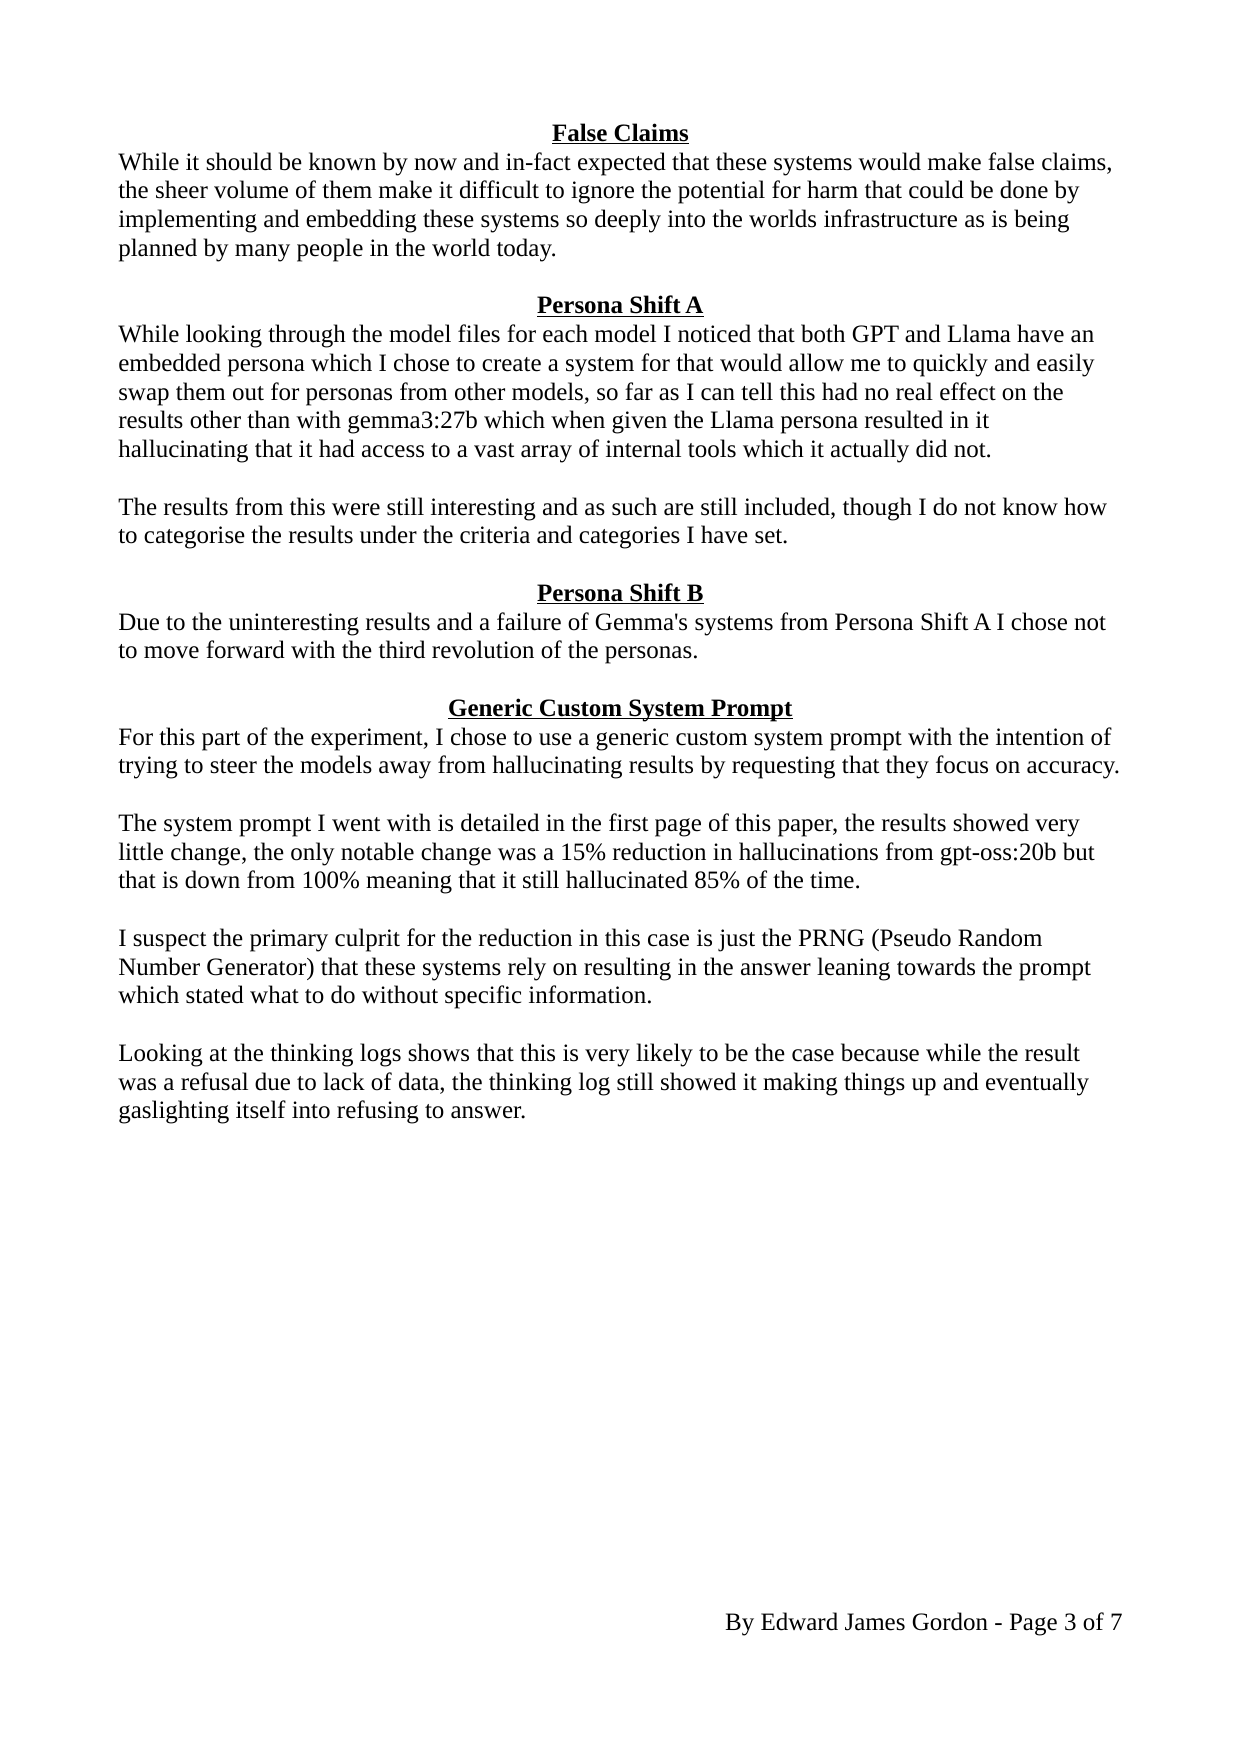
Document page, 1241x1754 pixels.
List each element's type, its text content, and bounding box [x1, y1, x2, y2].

text The system prompt I went with is detailed in the first page of this paper, the results showed very little change, the only notable change was a 15% reduction in hallucinations from gpt-oss:20b but that is down from 100% meaning that it still hallucinated 85% of the time. [118, 808, 1122, 894]
text False Claims [118, 118, 1122, 147]
text For this part of the experiment, I chose to use a generic custom system prompt with the intention of trying to steer the models away from hallucinating results by requesting that they focus on accuracy. [118, 722, 1122, 779]
text Persona Shift A [118, 291, 1122, 319]
text Generic Custom System Prompt [118, 693, 1122, 722]
text While looking through the model files for each model I noticed that both GPT and Llama have an embedded persona which I chose to create a system for that would allow me to quickly and easily swap them out for personas from other models, so far as I can tell this had no real effect on the results other than with gemma3:27b which when given the Llama persona resulted in it hallucinating that it had access to a vast array of internal tools which it actually did not. [118, 319, 1122, 463]
text Persona Shift B [118, 578, 1122, 607]
text Looking at the thinking logs shows that this is very likely to be the case because while the result was a refusal due to lack of data, the thinking log still showed it making things up and eventually gaslighting itself into refusing to answer. [118, 1038, 1122, 1124]
text I suspect the primary culprit for the reduction in this case is just the PRNG (Pseudo Random Number Generator) that these systems rely on resulting in the answer leaning towards the prompt which stated what to do without specific information. [118, 923, 1122, 1009]
text Due to the uninteresting results and a failure of Gemma's systems from Persona Shift A I chose not to move forward with the third revolution of the personas. [118, 607, 1122, 664]
text While it should be known by now and in-fact expected that these systems would make false claims, the sheer volume of them make it difficult to ignore the potential for harm that could be done by implementing and embedding these systems so deeply into the worlds infrastructure as is being planned by many people in the world today. [118, 147, 1122, 262]
text The results from this were still interesting and as such are still included, though I do not know how to categorise the results under the criteria and categories I have set. [118, 492, 1122, 549]
